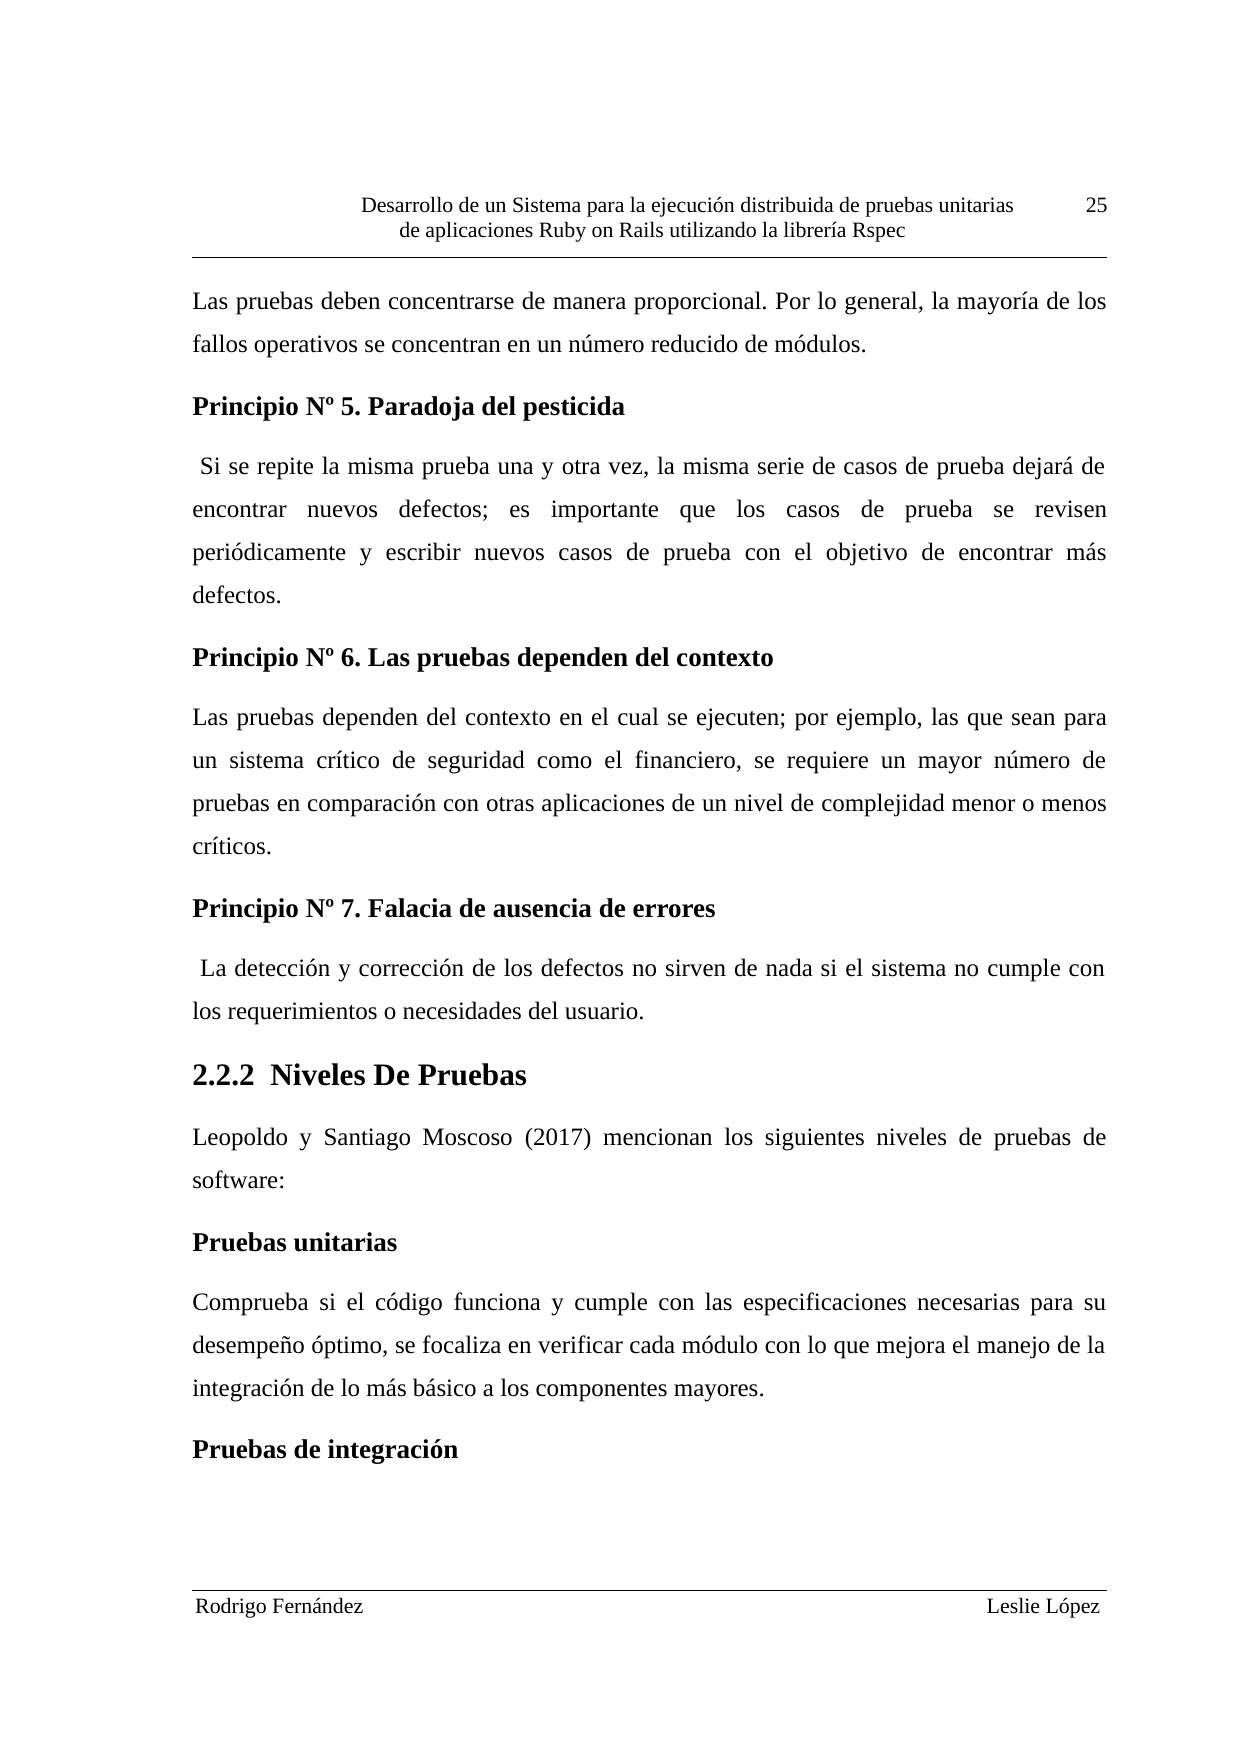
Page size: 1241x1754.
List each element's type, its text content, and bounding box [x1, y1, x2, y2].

text La detección y corrección de los defectos no sirven de nada si el sistema no cumple con los requerimientos o necesidades del usuario. [192, 953, 1107, 1024]
text Comprueba si el código funciona y cumple con las especificaciones necesarias para su desempeño óptimo, se focaliza en verificar cada módulo con lo que mejora el manejo de la integración de lo más básico a los componentes mayores. [192, 1287, 1107, 1402]
text Pruebas unitarias [192, 1226, 1107, 1257]
text Las pruebas deben concentrarse de manera proporcional. Por lo general, la mayoría de los fallos operativos se concentran en un número reducido de módulos. [192, 286, 1107, 358]
text Principio Nº 5. Paradoja del pesticida [192, 390, 1107, 421]
subtitle Niveles de Pruebas [192, 1057, 1107, 1092]
text Principio Nº 6. Las pruebas dependen del contexto [192, 641, 1107, 672]
text Principio Nº 7. Falacia de ausencia de errores [192, 892, 1107, 923]
text Si se repite la misma prueba una y otra vez, la misma serie de casos de prueba dejará de encontrar nuevos defectos; es importante que los casos de prueba se revisen periódicamente y escribir nuevos casos de prueba con el objetivo de encontrar más defectos. [192, 451, 1107, 609]
text Pruebas de integración [192, 1434, 1107, 1465]
text Las pruebas dependen del contexto en el cual se ejecuten; por ejemplo, las que sean para un sistema crítico de seguridad como el financiero, se requiere un mayor número de pruebas en comparación con otras aplicaciones de un nivel de complejidad menor o menos críticos. [192, 702, 1107, 860]
text Leopoldo y Santiago Moscoso (2017)⁠ mencionan los siguientes niveles de pruebas de software: [192, 1122, 1107, 1194]
